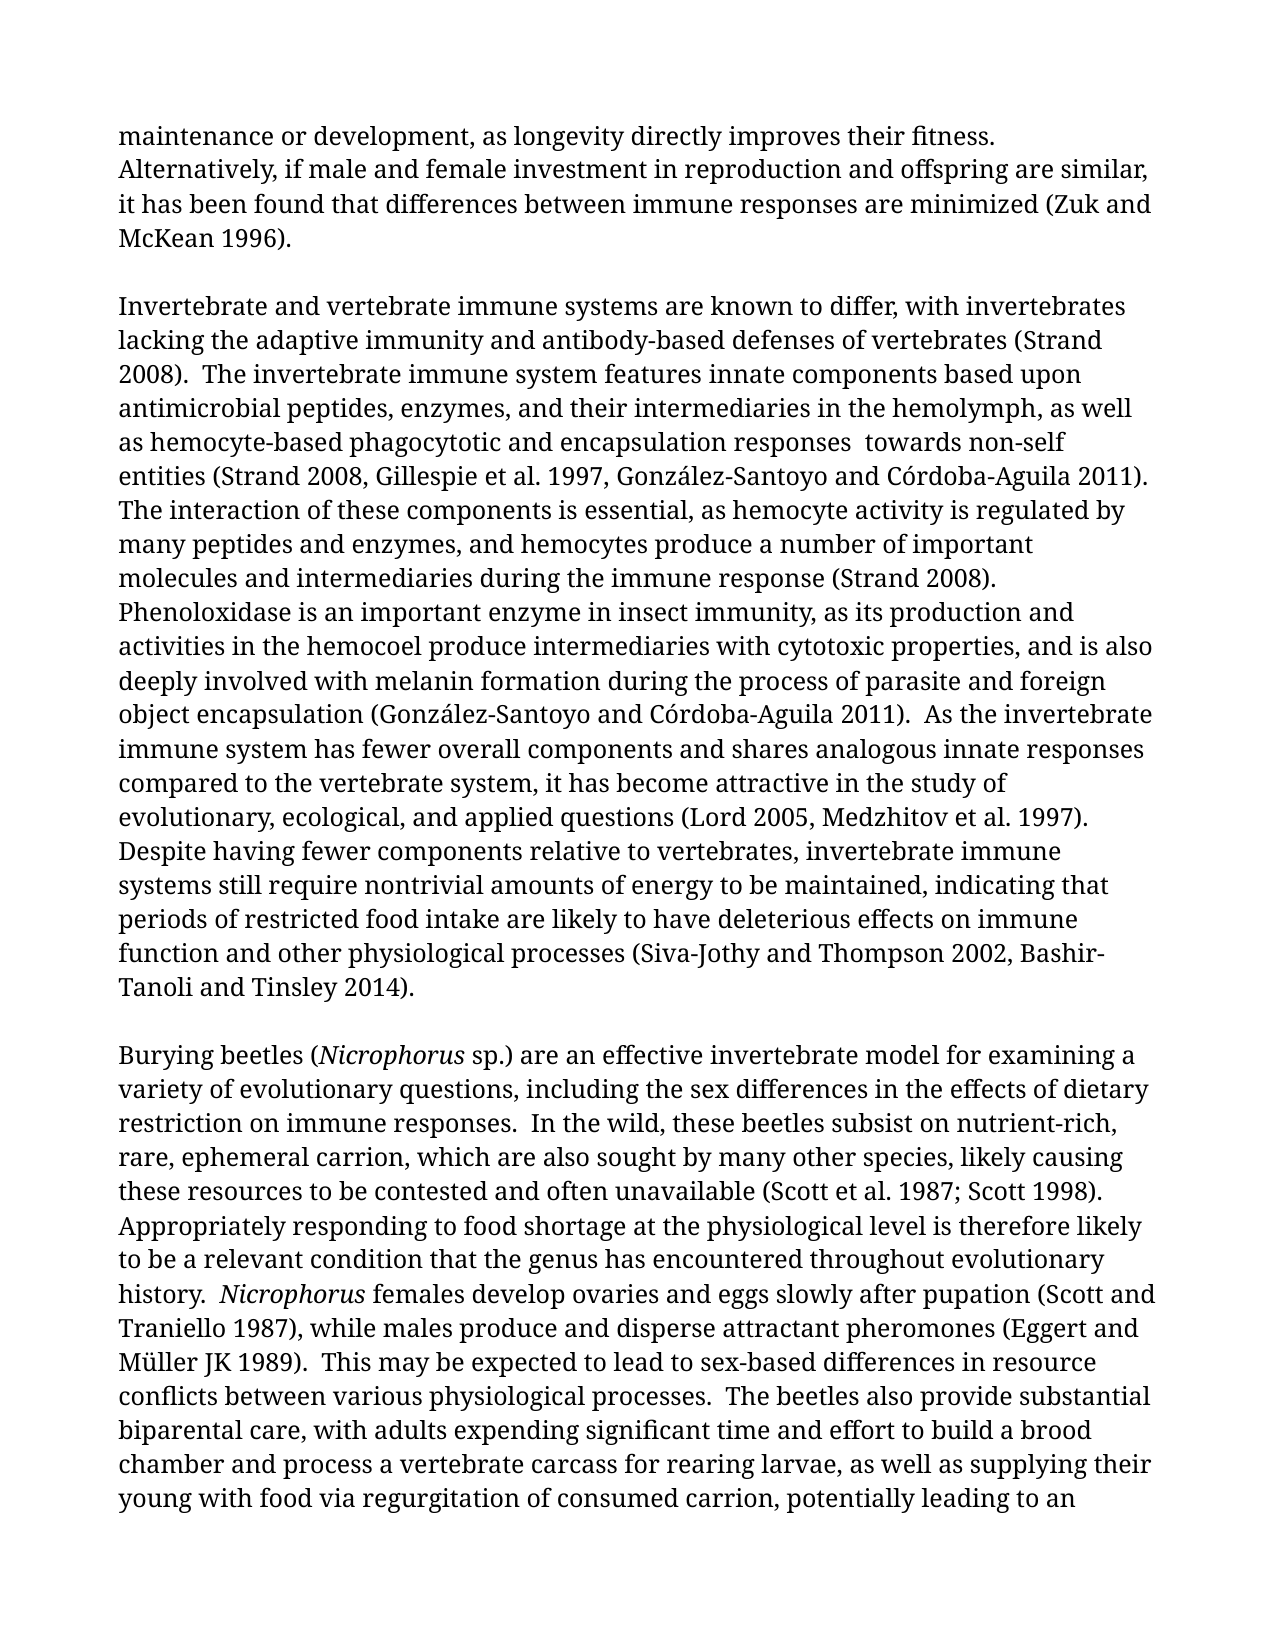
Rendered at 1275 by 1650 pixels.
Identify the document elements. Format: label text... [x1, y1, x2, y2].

text Burying beetles (Nicrophorus sp.) are an effective invertebrate model for examining a variety of evolutionary questions, including the sex differences in the effects of dietary restriction on immune responses. In the wild, these beetles subsist on nutrient-rich, rare, ephemeral carrion, which are also sought by many other species, likely causing these resources to be contested and often unavailable (Scott et al. 1987; Scott 1998). Appropriately responding to food shortage at the physiological level is therefore likely to be a relevant condition that the genus has encountered throughout evolutionary history. Nicrophorus females develop ovaries and eggs slowly after pupation (Scott and Traniello 1987), while males produce and disperse attractant pheromones (Eggert and Müller JK 1989). This may be expected to lead to sex-based differences in resource conflicts between various physiological processes. The beetles also provide substantial biparental care, with adults expending significant time and effort to build a brood chamber and process a vertebrate carcass for rearing larvae, as well as supplying their young with food via regurgitation of consumed carrion, potentially leading to an [118, 1038, 1157, 1515]
text Invertebrate and vertebrate immune systems are known to differ, with invertebrates lacking the adaptive immunity and antibody-based defenses of vertebrates (Strand 2008). The invertebrate immune system features innate components based upon antimicrobial peptides, enzymes, and their intermediaries in the hemolymph, as well as hemocyte-based phagocytotic and encapsulation responses towards non-self entities (Strand 2008, Gillespie et al. 1997, González-Santoyo and Córdoba-Aguila 2011). The interaction of these components is essential, as hemocyte activity is regulated by many peptides and enzymes, and hemocytes produce a number of important molecules and intermediaries during the immune response (Strand 2008). Phenoloxidase is an important enzyme in insect immunity, as its production and activities in the hemocoel produce intermediaries with cytotoxic properties, and is also deeply involved with melanin formation during the process of parasite and foreign object encapsulation (González-Santoyo and Córdoba-Aguila 2011). As the invertebrate immune system has fewer overall components and shares analogous innate responses compared to the vertebrate system, it has become attractive in the study of evolutionary, ecological, and applied questions (Lord 2005, Medzhitov et al. 1997). Despite having fewer components relative to vertebrates, invertebrate immune systems still require nontrivial amounts of energy to be maintained, indicating that periods of restricted food intake are likely to have deleterious effects on immune function and other physiological processes (Siva-Jothy and Thompson 2002, Bashir-Tanoli and Tinsley 2014). [118, 288, 1157, 1004]
text maintenance or development, as longevity directly improves their fitness. Alternatively, if male and female investment in reproduction and offspring are similar, it has been found that differences between immune responses are minimized (Zuk and McKean 1996). [118, 118, 1157, 254]
